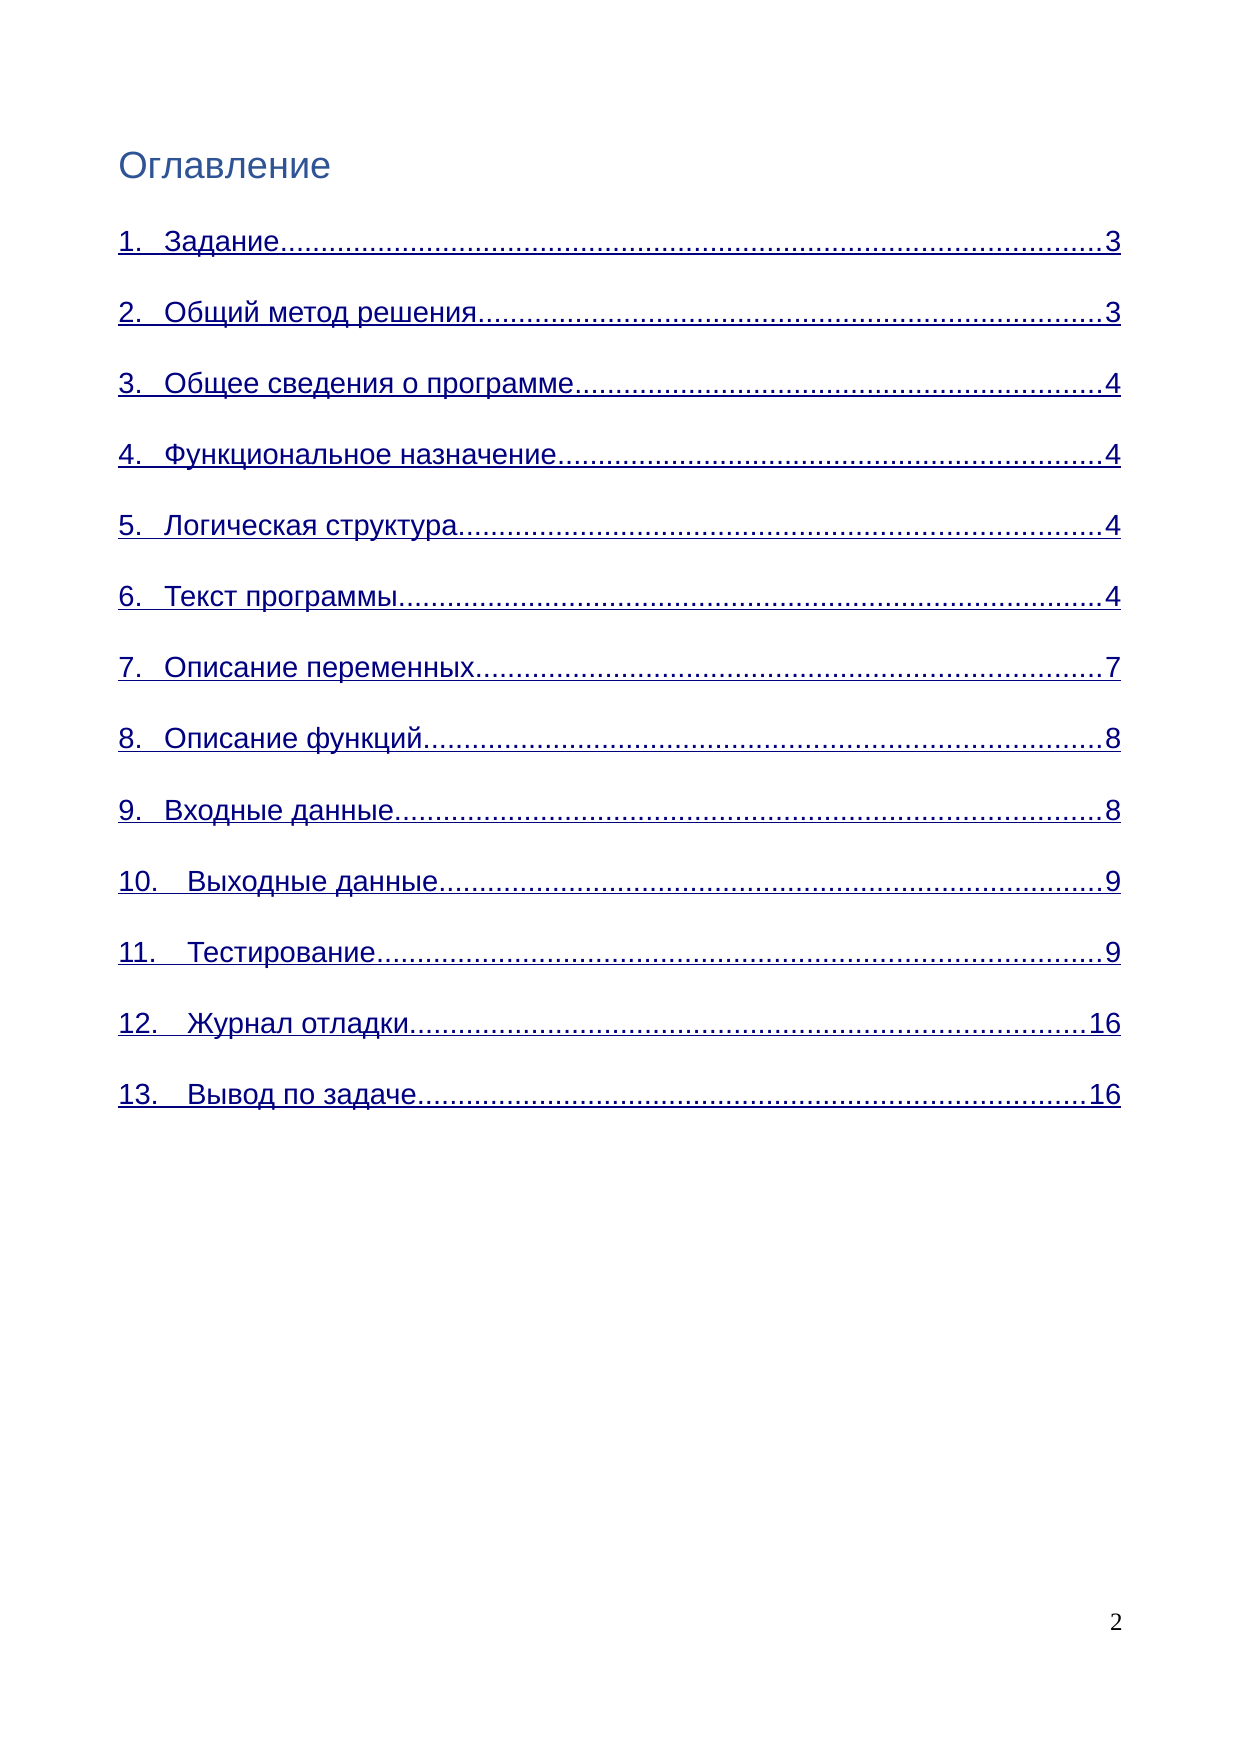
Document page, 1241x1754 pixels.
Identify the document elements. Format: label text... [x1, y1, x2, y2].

text 11. Тестирование 9 [118, 935, 1122, 968]
text 2. Общий метод решения 3 [118, 295, 1122, 329]
text 4. Функциональное назначение 4 [118, 437, 1122, 471]
text 3. Общее сведения о программе 4 [118, 366, 1122, 400]
text 9. Входные данные 8 [118, 793, 1122, 826]
text 6. Текст программы 4 [118, 579, 1122, 613]
subtitle Оглавление [118, 143, 1122, 187]
text 12. Журнал отладки 16 [118, 1006, 1122, 1039]
text 5. Логическая структура 4 [118, 508, 1122, 542]
text 8. Описание функций 8 [118, 722, 1122, 755]
text 13. Вывод по задаче 16 [118, 1077, 1122, 1110]
text 10. Выходные данные 9 [118, 864, 1122, 897]
text 7. Описание переменных 7 [118, 651, 1122, 684]
text 1. Задание 3 [118, 224, 1122, 258]
